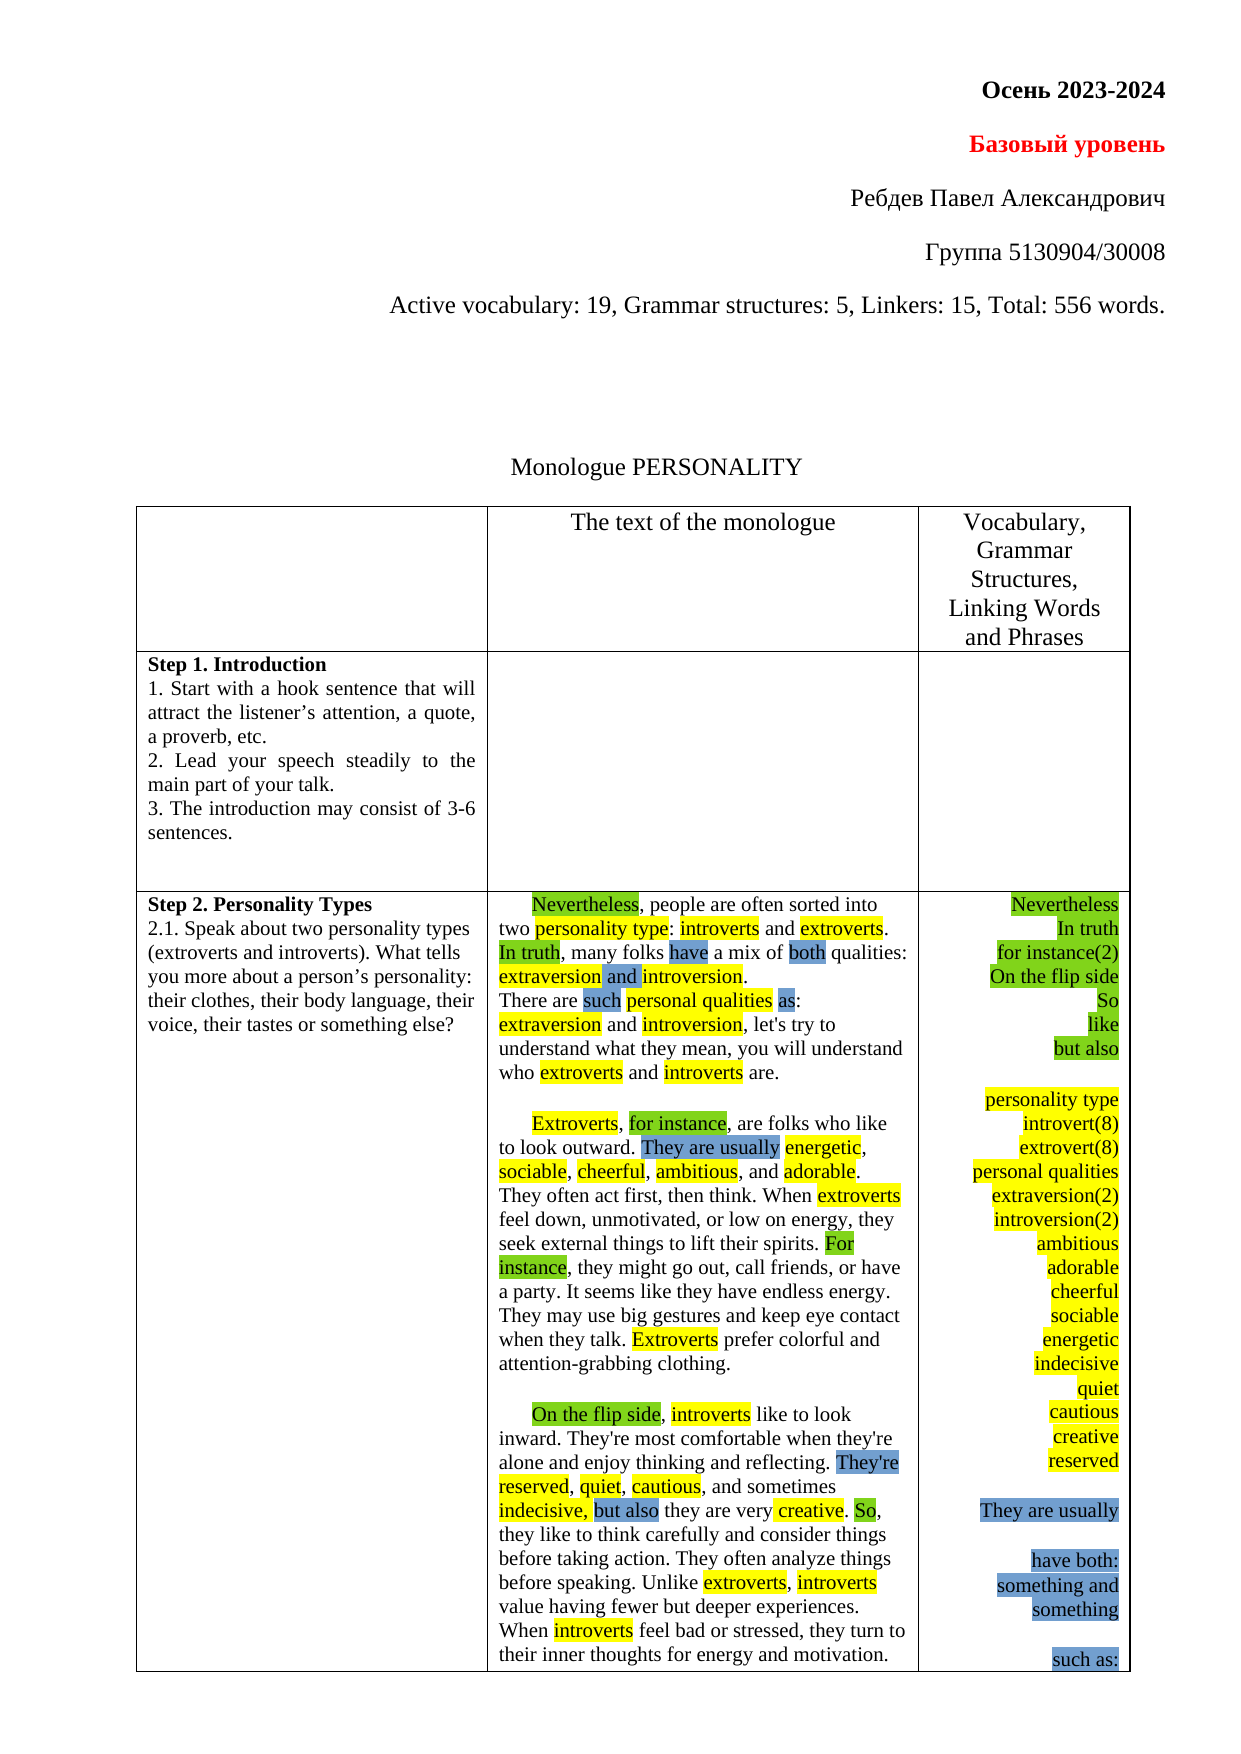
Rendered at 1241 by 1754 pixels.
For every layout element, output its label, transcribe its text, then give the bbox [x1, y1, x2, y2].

table_cell [488, 652, 918, 891]
text Базовый уровень [148, 129, 1165, 158]
table_cell Step 1. Introduction 1. Start with a hook sentence that will attract the listener’s attention, a quote, a proverb, etc. 2. Lead your speech steadily to the main part of your talk. 3. The introduction may consist of 3-6 sentences. [137, 652, 487, 891]
text Осень 2023-2024 [148, 75, 1165, 104]
table_header [137, 507, 487, 651]
table_cell [919, 652, 1129, 891]
table_cell Step 2. Personality Types 2.1. Speak about two personality types (extroverts and introverts). What tells you more about a person’s personality: their clothes, their body language, their voice, their tastes or something else? [137, 892, 487, 1671]
table_header The text of the monologue [488, 507, 918, 651]
text Monologue PERSONALITY [148, 452, 1165, 481]
text Active vocabulary: 19, Grammar structures: 5, Linkers: 15, Total: 556 words. [148, 290, 1165, 319]
table_cell Nevertheless In truth for instance(2) On the flip side So like but also personality type introvert(8) extrovert(8) personal qualities extraversion(2) introversion(2) ambitious adorable cheerful sociable energetic indecisive quiet cautious creative reserved They are usually have both: something and something such as: [919, 892, 1129, 1671]
text Группа 5130904/30008 [148, 237, 1165, 265]
table_header Vocabulary, Grammar Structures, Linking Words and Phrases [919, 507, 1129, 651]
text Ребдев Павел Александрович [148, 183, 1165, 211]
table_cell Nevertheless, people are often sorted into two personality type: introverts and extroverts. In truth, many folks have a mix of both qualities: extraversion and introversion. There are such personal qualities as: extraversion and introversion, let's try to understand what they mean, you will understand who extroverts and introverts are. Extroverts, for instance, are folks who like to look outward. They are usually energetic, sociable, cheerful, ambitious, and adorable. They often act first, then think. When extroverts feel down, unmotivated, or low on energy, they seek external things to lift their spirits. For instance, they might go out, call friends, or have a party. It seems like they have endless energy. They may use big gestures and keep eye contact when they talk. Extroverts prefer colorful and attention-grabbing clothing. On the flip side, introverts like to look inward. They're most comfortable when they're alone and enjoy thinking and reflecting. They're reserved, quiet, cautious, and sometimes indecisive, but also they are very creative. So, they like to think carefully and consider things before taking action. They often analyze things before speaking. Unlike extroverts, introverts value having fewer but deeper experiences. When introverts feel bad or stressed, they turn to their inner thoughts for energy and motivation. [488, 892, 918, 1671]
